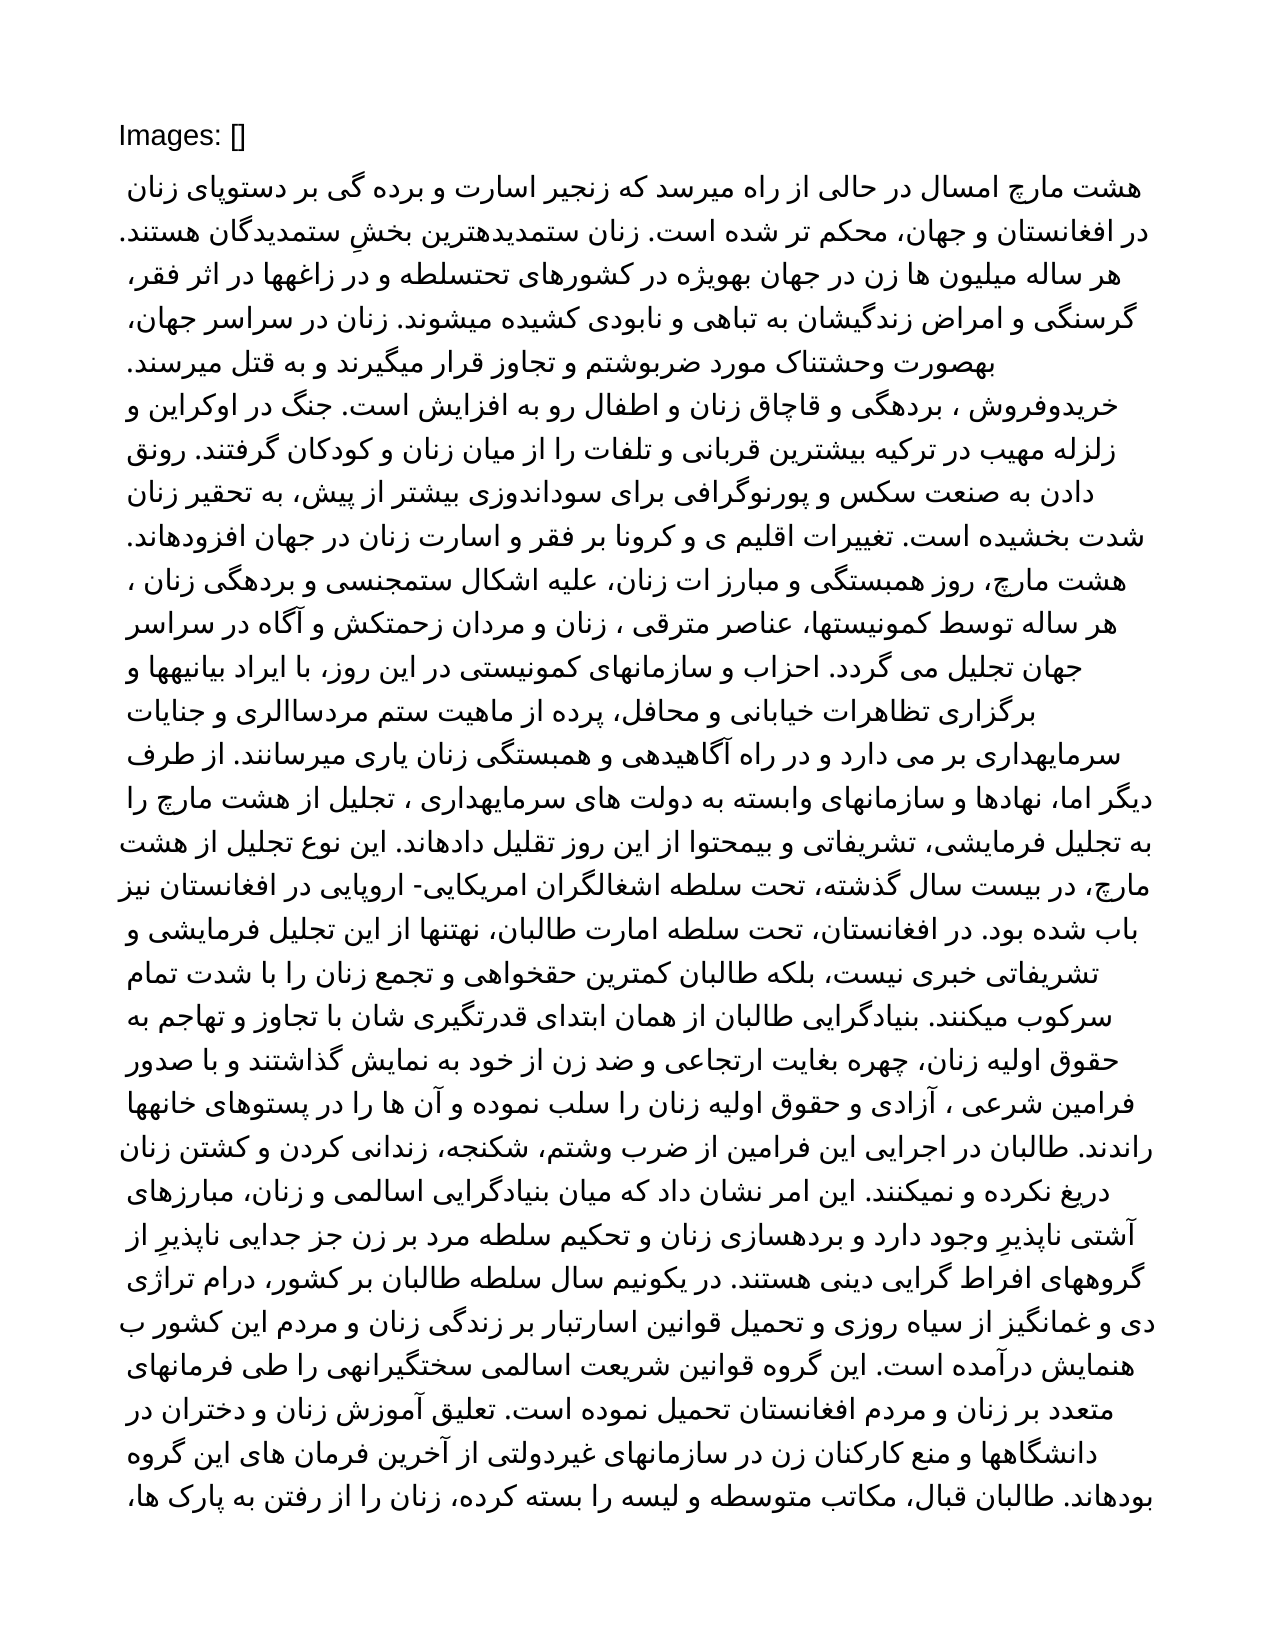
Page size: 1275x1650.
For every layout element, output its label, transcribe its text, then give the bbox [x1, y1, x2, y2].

text هشت مارچ امسال در حالی از راه میرسد که زنجیر اسارت و برده گی بر دستوپای زنان در افغانستان و جهان، محکم تر شده است. زنان ستمدیدهترین بخشِ ستمدیدگان هستند. هر ساله میلیون ها زن در جهان بهویژه در کشورهای تحتسلطه و در زاغهها در اثر فقر، گرسنگی و امراض زندگیشان به تباهی و نابودی کشیده میشوند. زنان در سراسر جهان، بهصورت وحشتناک مورد ضربوشتم و تجاوز قرار میگیرند و به قتل میرسند. خریدوفروش ، بردهگی و قاچاق زنان و اطفال رو به افزایش است. جنگ در اوکراین و زلزله مهیب در ترکیه بیشترین قربانی و تلفات را از میان زنان و کودکان گرفتند. رونق دادن به صنعت سکس و پورنوگرافی برای سوداندوزی بیشتر از پیش، به تحقیر زنان شدت بخشیده است. تغییرات اقلیم ی و کرونا بر فقر و اسارت زنان در جهان افزودهاند. هشت مارچ، روز همبستگی و مبارز ات زنان، علیه اشکال ستمجنسی و بردهگی زنان ، هر ساله توسط کمونیستها، عناصر مترقی ، زنان و مردان زحمتکش و آگاه در سراسر جهان تجلیل می گردد. احزاب و سازمانهای کمونیستی در این روز، با ایراد بیانیهها و برگزاری تظاهرات خیابانی و محافل، پرده از ماهیت ستم مردساالری و جنایات سرمایهداری بر می دارد و در راه آگاهیدهی و همبستگی زنان یاری میرسانند. از طرف دیگر اما، نهادها و سازمانهای وابسته به دولت های سرمایهداری ، تجلیل از هشت مارچ را به تجلیل فرمایشی، تشریفاتی و بیمحتوا از این روز تقلیل دادهاند. این نوع تجلیل از هشت مارچ، در بیست سال گذشته، تحت سلطه اشغالگران امریکایی- اروپایی در افغانستان نیز باب شده بود. در افغانستان، تحت سلطه امارت طالبان، نهتنها از این تجلیل فرمایشی و تشریفاتی خبری نیست، بلکه طالبان کمترین حقخواهی و تجمع زنان را با شدت تمام سرکوب میکنند. بنیادگرایی طالبان از همان ابتدای قدرتگیری شان با تجاوز و تهاجم به حقوق اولیه زنان، چهره بغایت ارتجاعی و ضد زن از خود به نمایش گذاشتند و با صدور فرامین شرعی ، آزادی و حقوق اولیه زنان را سلب نموده و آن ها را در پستوهای خانهها راندند. طالبان در اجرایی این فرامین از ضرب وشتم، شکنجه، زندانی کردن و کشتن زنان دریغ نکرده و نمیکنند. این امر نشان داد که میان بنیادگرایی اسالمی و زنان، مبارزهای آشتی ناپذیرِ وجود دارد و بردهسازی زنان و تحکیم سلطه مرد بر زن جز جدایی ناپذیرِ از گروههای افراط گرایی دینی هستند. در یکونیم سال سلطه طالبان بر کشور، درام تراژی دی و غمانگیز از سیاه روزی و تحمیل قوانین اسارتبار بر زندگی زنان و مردم این کشور ب هنمایش درآمده است. این گروه قوانین شریعت اسالمی سختگیرانهی را طی فرمانهای متعدد بر زنان و مردم افغانستان تحمیل نموده است. تعلیق آموزش زنان و دختران در دانشگاهها و منع کارکنان زن در سازمانهای غیردولتی از آخرین فرمان های این گروه بودهاند. طالبان قبال، مکاتب متوسطه و لیسه را بسته کرده، زنان را از رفتن به پارک ها، [118, 171, 1157, 1519]
text Images: [] [118, 118, 1157, 152]
